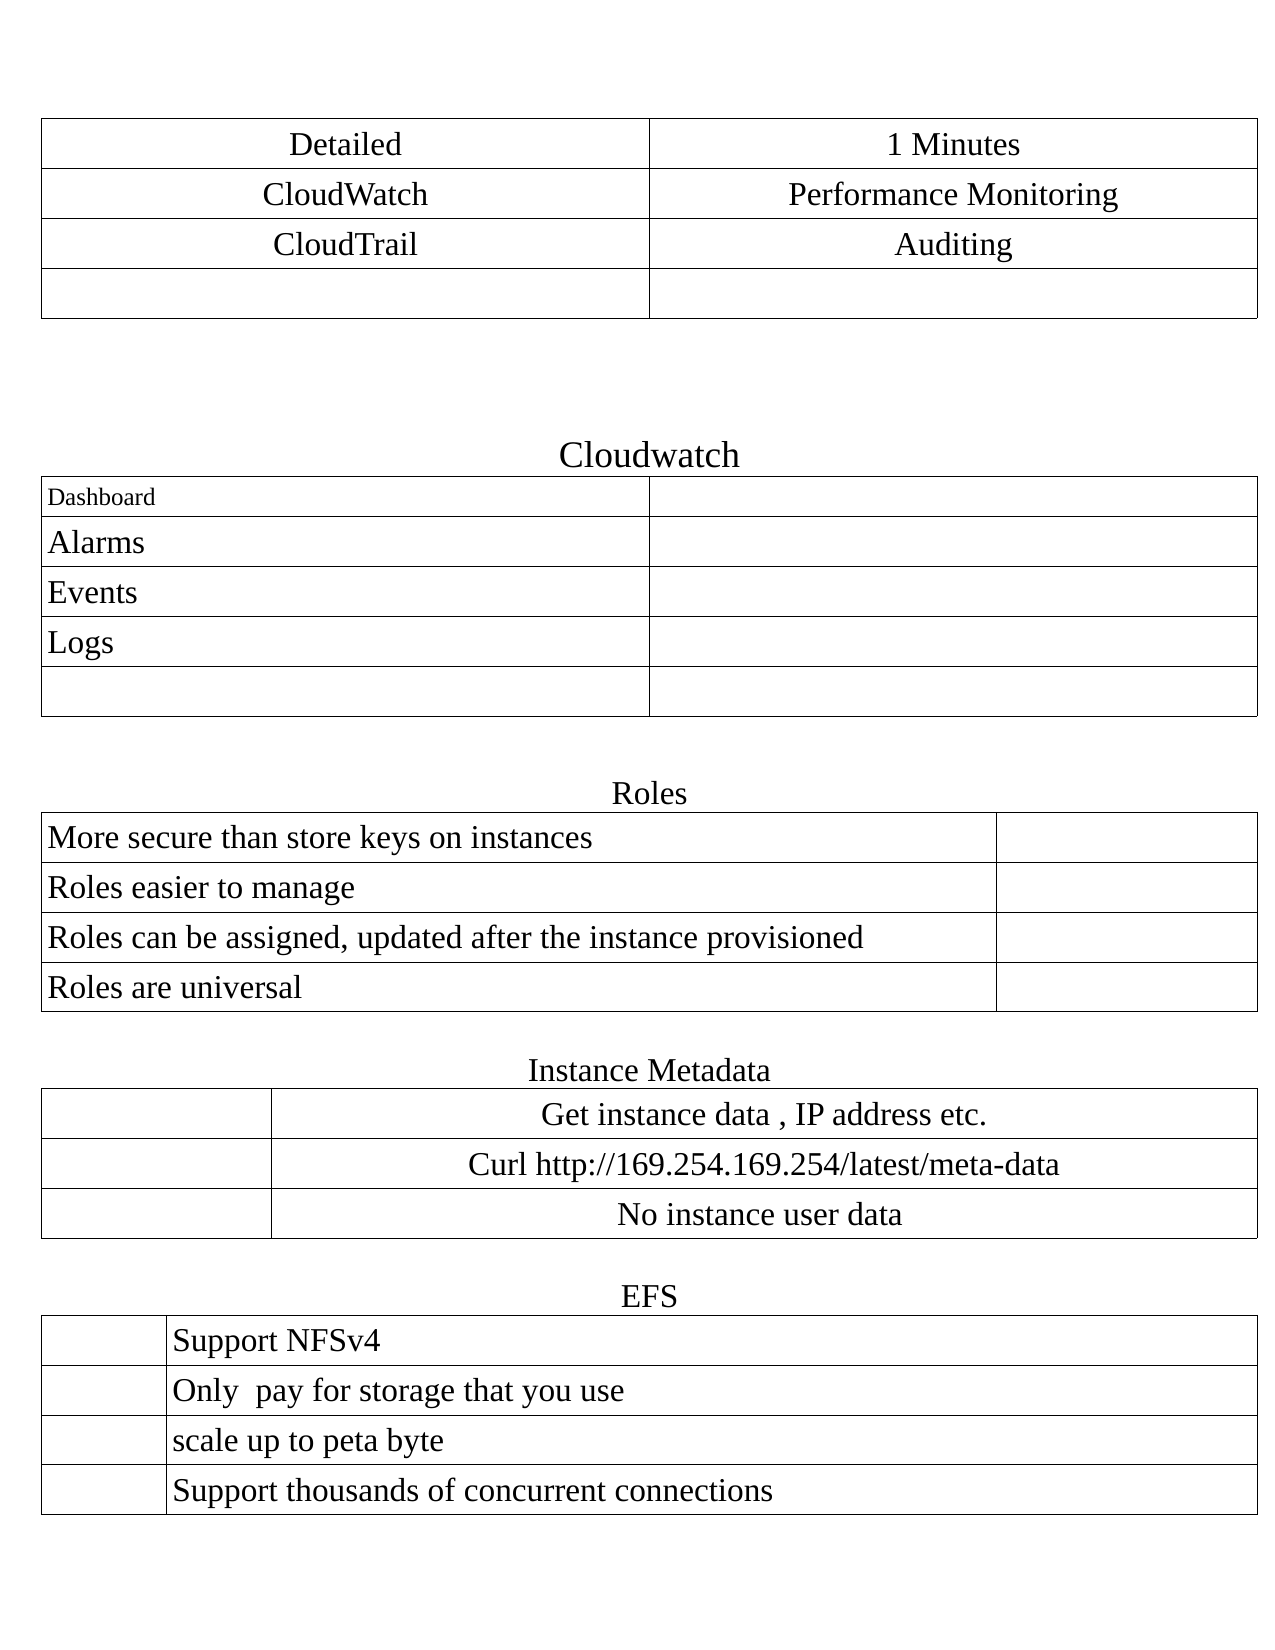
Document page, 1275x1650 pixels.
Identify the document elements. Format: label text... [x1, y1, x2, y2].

table_cell [650, 517, 1257, 566]
table_header [997, 813, 1257, 862]
table_cell Events [42, 567, 649, 616]
table_cell Roles can be assigned, updated after the instance provisioned [42, 913, 996, 962]
table_header CloudWatch [42, 169, 649, 218]
table_header [42, 1316, 166, 1364]
table_cell [650, 567, 1257, 616]
table_cell Curl http://169.254.169.254/latest/meta-data [272, 1139, 1257, 1188]
table_cell Only pay for storage that you use [167, 1366, 1257, 1414]
table_cell No instance user data [272, 1189, 1257, 1238]
table_cell Support thousands of concurrent connections [167, 1465, 1257, 1514]
table_header [42, 1089, 271, 1138]
table_cell [997, 963, 1257, 1011]
text Roles [41, 773, 1257, 812]
table_header Support NFSv4 [167, 1316, 1257, 1364]
text EFS [41, 1276, 1257, 1315]
table_cell [42, 1366, 166, 1414]
table_header Performance Monitoring [650, 169, 1257, 218]
table_cell scale up to peta byte [167, 1416, 1257, 1464]
table_cell Auditing [650, 219, 1257, 268]
table_cell [42, 1189, 271, 1238]
table_cell Roles are universal [42, 963, 996, 1011]
table_cell [997, 913, 1257, 962]
table_cell [42, 269, 649, 318]
table_cell [42, 1139, 271, 1188]
table_cell [997, 863, 1257, 912]
text Instance Metadata [41, 1050, 1257, 1088]
table_cell [650, 667, 1257, 716]
table_header Get instance data , IP address etc. [272, 1089, 1257, 1138]
table_cell [42, 667, 649, 716]
table_cell CloudTrail [42, 219, 649, 268]
table_cell Alarms [42, 517, 649, 566]
table_cell [42, 1465, 166, 1514]
text Cloudwatch [41, 433, 1257, 476]
table_cell 1 Minutes [650, 119, 1257, 168]
table_cell Roles easier to manage [42, 863, 996, 912]
table_cell [42, 1416, 166, 1464]
table_cell Detailed [42, 119, 649, 168]
table_header [650, 477, 1257, 516]
table_cell [650, 269, 1257, 318]
table_cell Logs [42, 617, 649, 666]
table_header More secure than store keys on instances [42, 813, 996, 862]
table_cell [650, 617, 1257, 666]
table_header Dashboard [42, 477, 649, 516]
